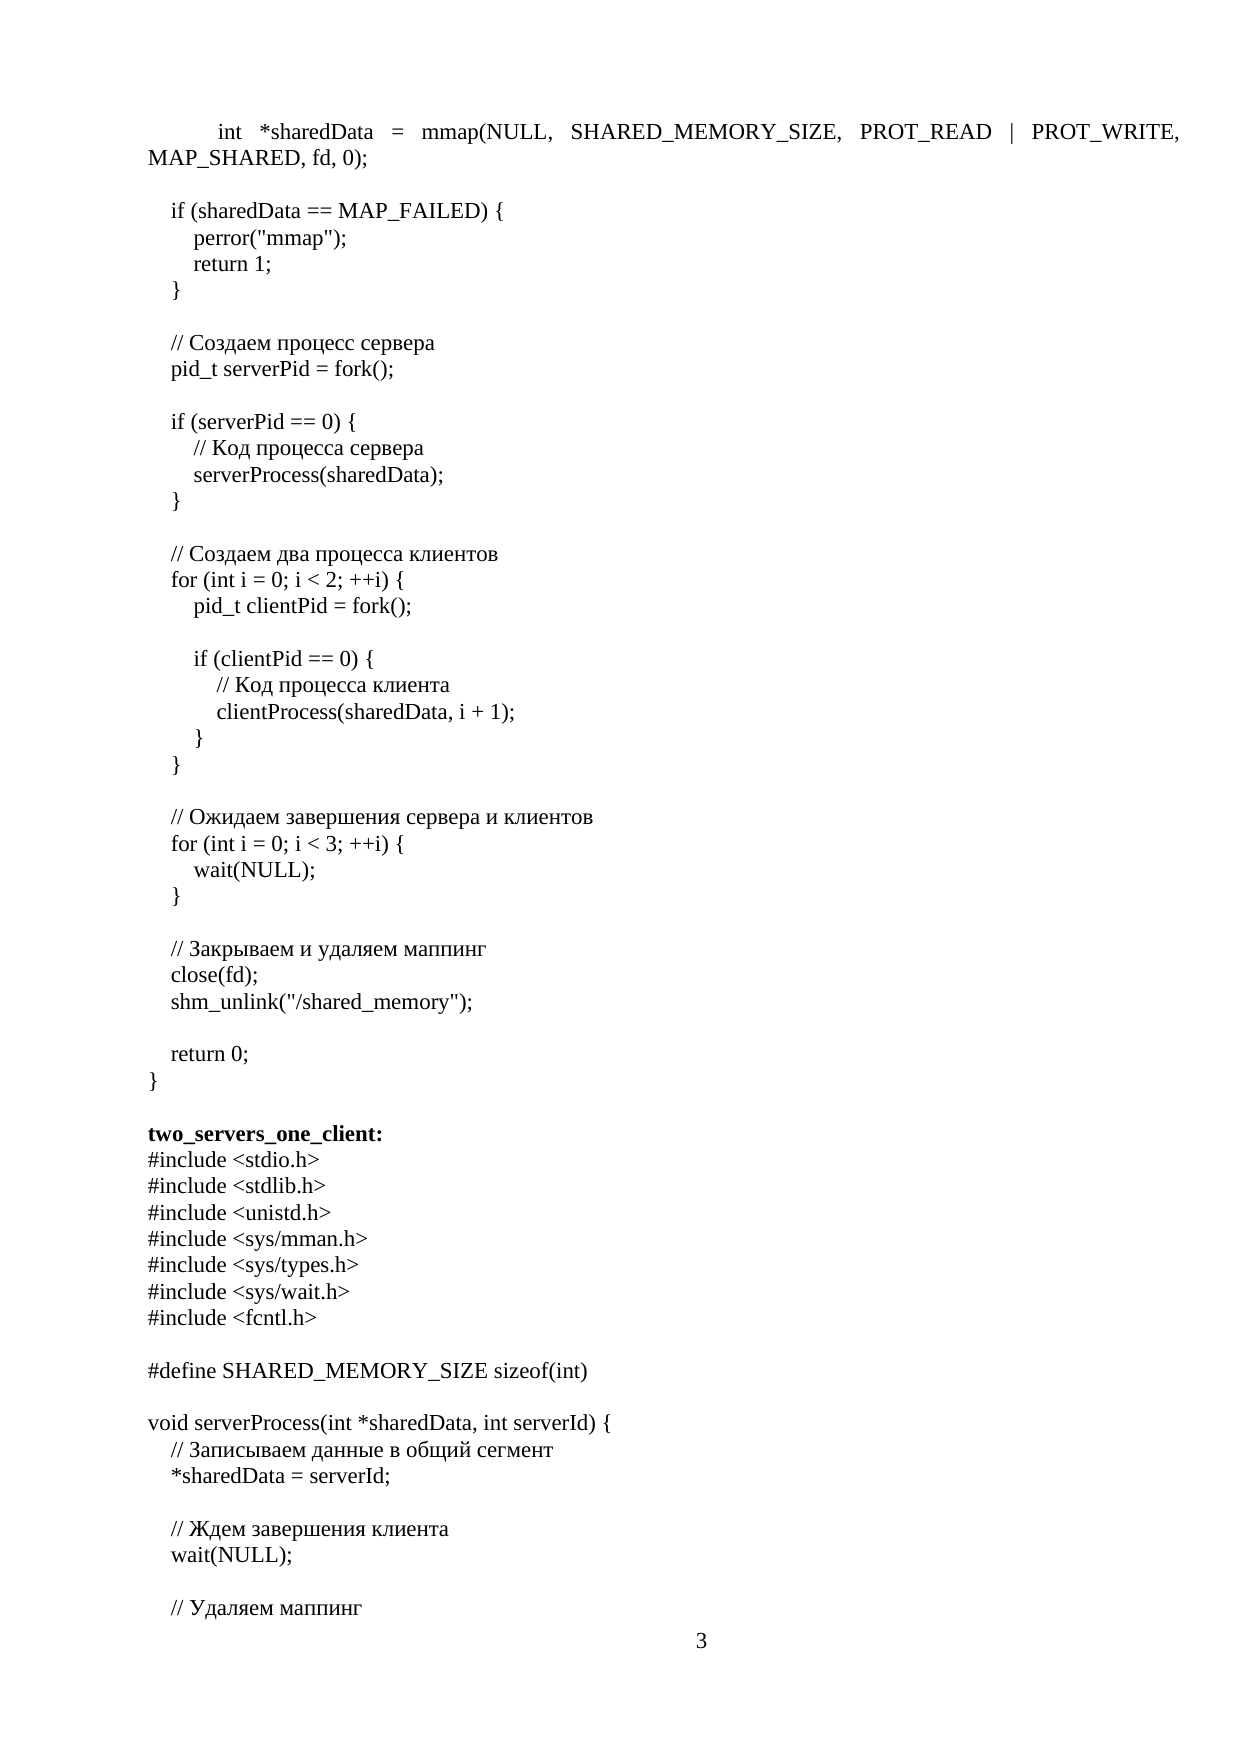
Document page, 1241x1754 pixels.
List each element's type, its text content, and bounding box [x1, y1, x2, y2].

text } [148, 276, 1181, 303]
text // Код процесса клиента [148, 672, 1181, 698]
text perror("mmap"); [148, 223, 1181, 250]
text #define SHARED_MEMORY_SIZE sizeof(int) [148, 1357, 1181, 1383]
text if (serverPid == 0) { [148, 408, 1181, 434]
text shm_unlink("/shared_memory"); [148, 988, 1181, 1014]
text int *sharedData = mmap(NULL, SHARED_MEMORY_SIZE, PROT_READ | PROT_WRITE, MAP_SHARED, fd, 0); [148, 118, 1181, 171]
text #include <unistd.h> [148, 1199, 1181, 1225]
text #include <sys/mman.h> [148, 1225, 1181, 1251]
text wait(NULL); [148, 856, 1181, 882]
text for (int i = 0; i < 3; ++i) { [148, 830, 1181, 856]
text return 0; [148, 1041, 1181, 1067]
text // Ожидаем завершения сервера и клиентов [148, 803, 1181, 830]
text pid_t clientPid = fork(); [148, 592, 1181, 619]
text // Записываем данные в общий сегмент [148, 1436, 1181, 1462]
text for (int i = 0; i < 2; ++i) { [148, 566, 1181, 592]
text #include <sys/wait.h> [148, 1278, 1181, 1304]
text // Удаляем маппинг [148, 1594, 1181, 1620]
text return 1; [148, 250, 1181, 276]
text // Создаем процесс сервера [148, 329, 1181, 355]
text // Код процесса сервера [148, 434, 1181, 461]
text #include <fcntl.h> [148, 1304, 1181, 1330]
text } [148, 724, 1181, 751]
text } [148, 1067, 1181, 1093]
text wait(NULL); [148, 1541, 1181, 1568]
text if (sharedData == MAP_FAILED) { [148, 197, 1181, 223]
text } [148, 487, 1181, 513]
text clientProcess(sharedData, i + 1); [148, 698, 1181, 724]
text #include <stdlib.h> [148, 1172, 1181, 1199]
text // Создаем два процесса клиентов [148, 540, 1181, 566]
text } [148, 882, 1181, 909]
text *sharedData = serverId; [148, 1462, 1181, 1488]
text #include <sys/types.h> [148, 1251, 1181, 1278]
text if (clientPid == 0) { [148, 645, 1181, 672]
text serverProcess(sharedData); [148, 461, 1181, 487]
text close(fd); [148, 961, 1181, 988]
text // Закрываем и удаляем маппинг [148, 935, 1181, 961]
text #include <stdio.h> [148, 1146, 1181, 1172]
text void serverProcess(int *sharedData, int serverId) { [148, 1409, 1181, 1436]
text two_servers_one_client: [148, 1119, 1181, 1146]
text pid_t serverPid = fork(); [148, 355, 1181, 382]
text } [148, 751, 1181, 777]
text // Ждем завершения клиента [148, 1515, 1181, 1541]
